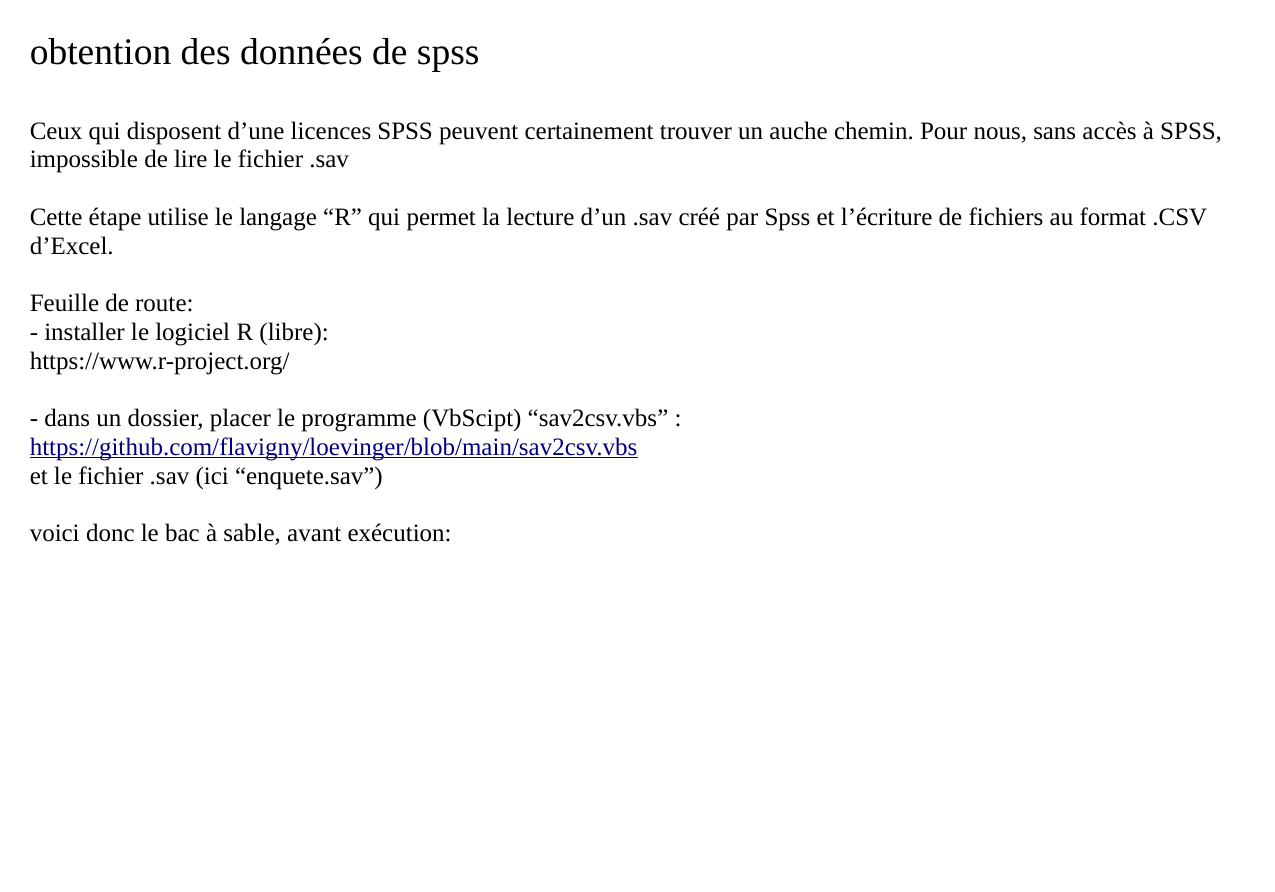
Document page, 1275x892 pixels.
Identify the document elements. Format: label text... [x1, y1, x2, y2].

text Cette étape utilise le langage “R” qui permet la lecture d’un .sav créé par Spss et l’écriture de fichiers au format .CSV d’Excel. [29, 202, 1246, 259]
text Feuille de route: [29, 288, 1246, 317]
text https://github.com/flavigny/loevinger/blob/main/sav2csv.vbs [29, 432, 1246, 461]
text - installer le logiciel R (libre): [29, 317, 1246, 346]
text voici donc le bac à sable, avant exécution: [29, 518, 1246, 547]
text Ceux qui disposent d’une licences SPSS peuvent certainement trouver un auche chemin. Pour nous, sans accès à SPSS, impossible de lire le fichier .sav [29, 116, 1246, 173]
text https://www.r-project.org/ [29, 346, 1246, 374]
text et le fichier .sav (ici “enquete.sav”) [29, 461, 1246, 489]
text - dans un dossier, placer le programme (VbScipt) “sav2csv.vbs” : [29, 403, 1246, 432]
text obtention des données de spss [29, 29, 1246, 73]
